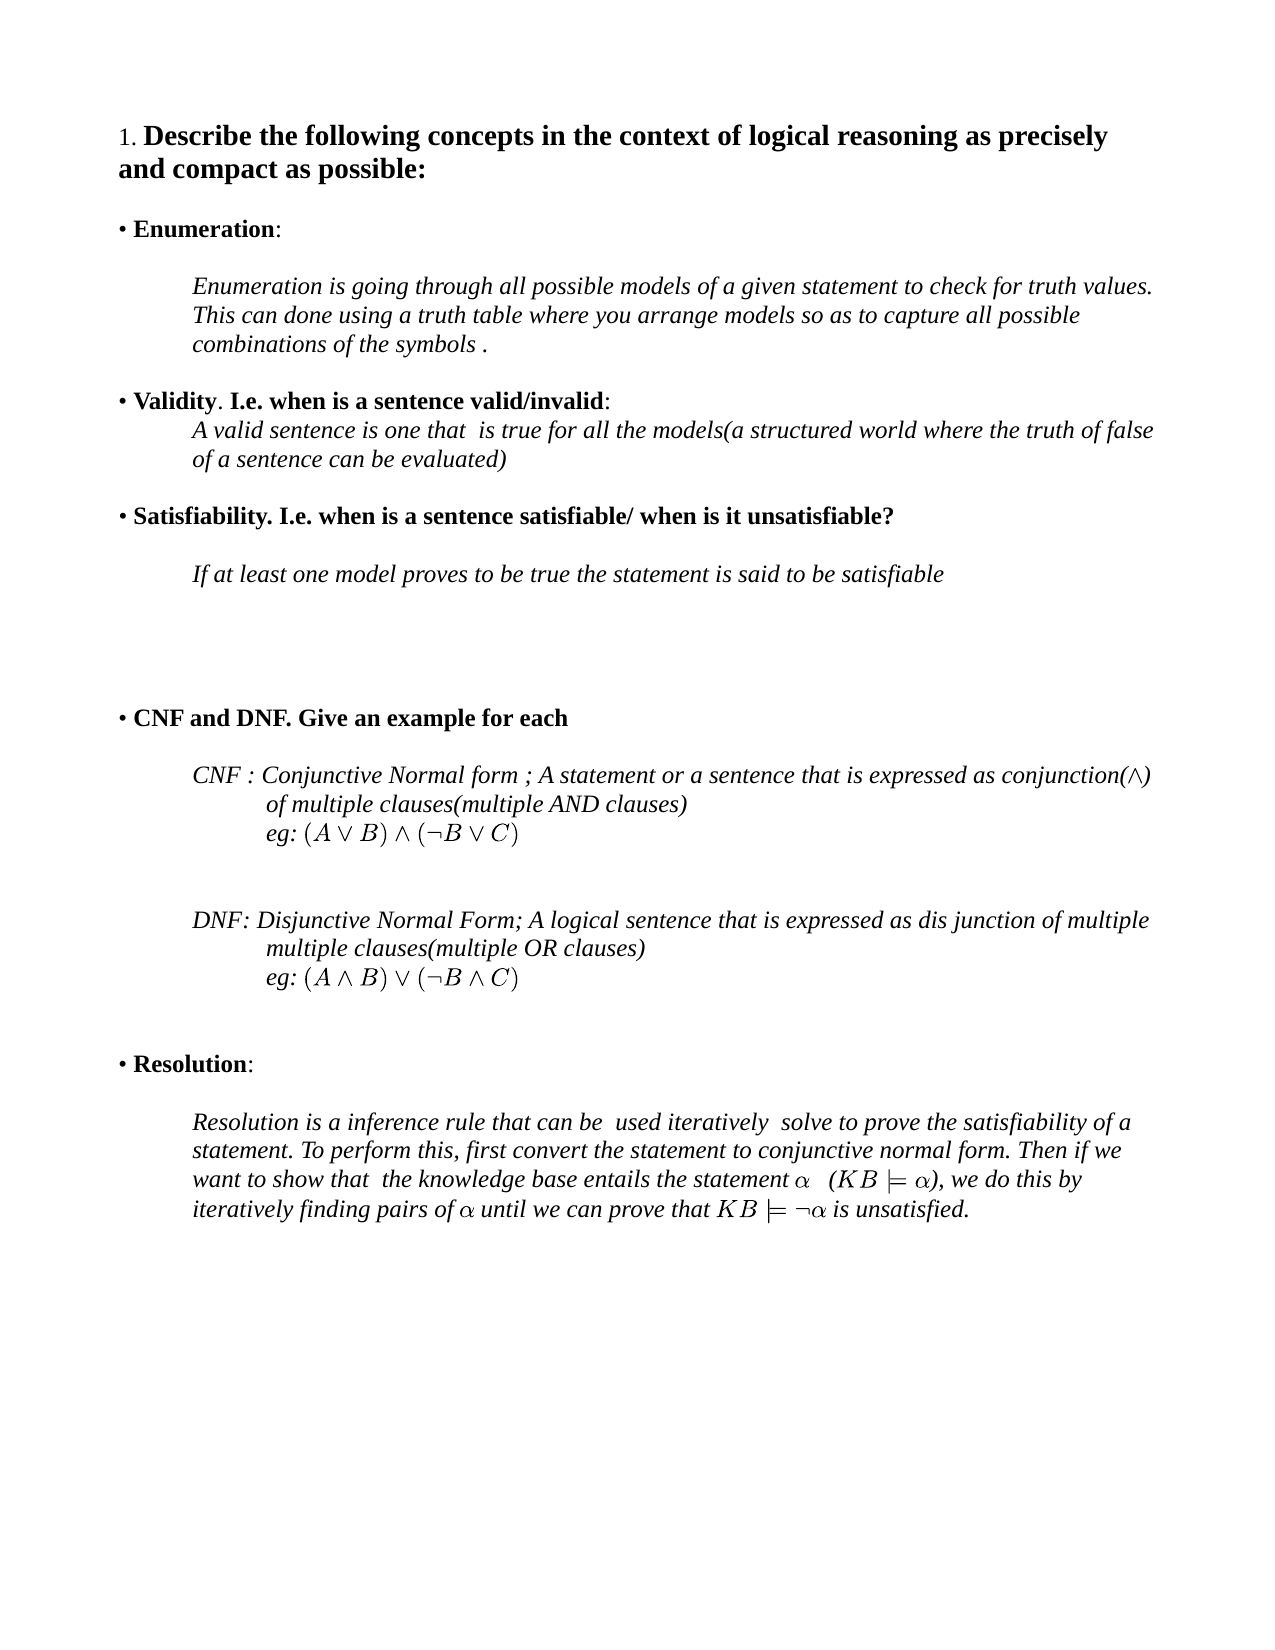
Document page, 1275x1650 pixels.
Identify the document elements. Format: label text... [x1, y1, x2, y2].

text DNF: Disjunctive Normal Form; A logical sentence that is expressed as dis junction of multiple [118, 905, 1157, 933]
text Resolution is a inference rule that can be used iteratively solve to prove the satisfiability of a statement. To perform this, first convert the statement to conjunctive normal form. Then if we want to show that the knowledge base entails the statement (), we do this by iteratively finding pairs of until we can prove that is unsatisfied. [118, 1107, 1157, 1223]
text • Satisfiability. I.e. when is a sentence satisfiable/ when is it unsatisfiable? [118, 501, 1157, 530]
text • Validity. I.e. when is a sentence valid/invalid: [118, 386, 1157, 415]
text 1. Describe the following concepts in the context of logical reasoning as precisely and compact as possible: [118, 118, 1157, 185]
text multiple clauses(multiple OR clauses) [118, 933, 1157, 962]
text Enumeration is going through all possible models of a given statement to check for truth values. [118, 271, 1157, 300]
text If at least one model proves to be true the statement is said to be satisfiable [118, 559, 1157, 588]
text eg: [118, 962, 1157, 992]
text • Enumeration: [118, 214, 1157, 243]
text A valid sentence is one that is true for all the models(a structured world where the truth of false of a sentence can be evaluated) [118, 415, 1157, 473]
text • CNF and DNF. Give an example for each [118, 703, 1157, 731]
text This can done using a truth table where you arrange models so as to capture all possible combinations of the symbols . [118, 300, 1157, 358]
text CNF : Conjunctive Normal form ; A statement or a sentence that is expressed as conjunction() of multiple clauses(multiple AND clauses) [118, 760, 1157, 818]
text eg: [118, 818, 1157, 847]
text • Resolution: [118, 1049, 1157, 1078]
